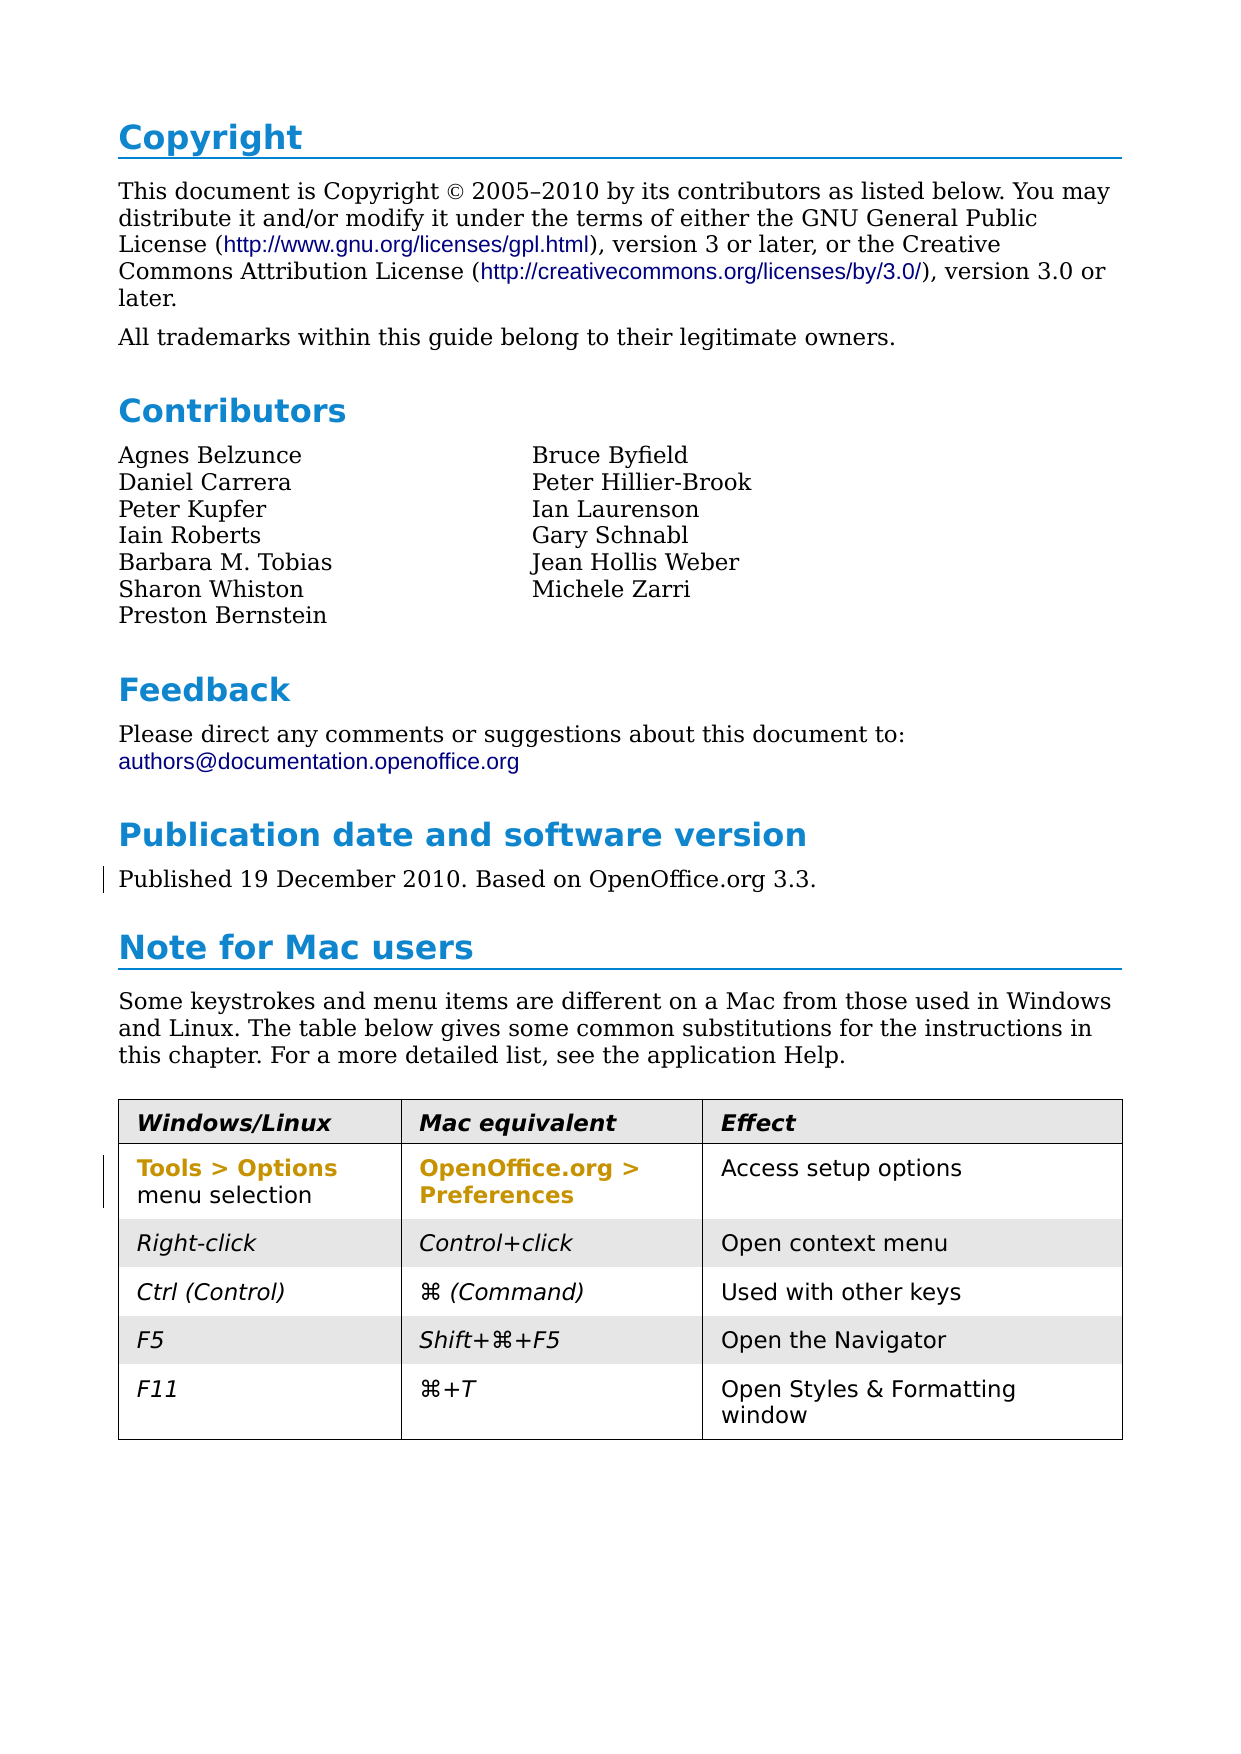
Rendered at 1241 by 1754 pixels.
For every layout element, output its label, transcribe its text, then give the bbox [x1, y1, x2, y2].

table_cell Ctrl (Control) [119, 1267, 401, 1316]
table_header Mac equivalent [402, 1100, 702, 1143]
table_header Windows/Linux [119, 1100, 401, 1143]
text Feedback [118, 671, 1122, 709]
table_cell Tools > Options menu selection [119, 1144, 401, 1218]
table_cell Control+click [402, 1219, 702, 1267]
table_cell Open context menu [703, 1219, 1122, 1267]
subtitle Note for Mac users [118, 929, 1122, 968]
text Published 19 December 2010. Based on OpenOffice.org 3.3. [118, 866, 1122, 893]
table_cell OpenOffice.org > Preferences [402, 1144, 702, 1218]
table_cell Used with other keys [703, 1267, 1122, 1316]
table_cell Shift+z+F5 [402, 1316, 702, 1364]
text Please direct any comments or suggestions about this document to: authors@documentation.openoffice.org [118, 721, 1122, 774]
table_cell z (Command) [402, 1267, 702, 1316]
table_cell Access setup options [703, 1144, 1122, 1218]
table_cell Open the Navigator [703, 1316, 1122, 1364]
table_header Effect [703, 1100, 1122, 1143]
table_cell z+T [402, 1364, 702, 1439]
text Some keystrokes and menu items are different on a Mac from those used in Windows and Linux. The table below gives some common substitutions for the instructions in this chapter. For a more detailed list, see the application Help. [118, 988, 1122, 1068]
text All trademarks within this guide belong to their legitimate owners. [118, 324, 1122, 351]
text Contributors [118, 393, 1122, 430]
text This document is Copyright © 2005–2010 by its contributors as listed below. You may distribute it and/or modify it under the terms of either the GNU General Public License (http://www.gnu.org/licenses/gpl.html), version 3 or later, or the Creative Commons Attribution License (http://creativecommons.org/licenses/by/3.0/), version 3.0 or later. [118, 178, 1122, 312]
table_cell Right-click [119, 1219, 401, 1267]
table_cell F11 [119, 1364, 401, 1439]
text Publication date and software version [118, 816, 1122, 853]
subtitle Copyright [118, 118, 1122, 157]
table_cell F5 [119, 1316, 401, 1364]
table_cell Open Styles & Formatting window [703, 1364, 1122, 1439]
text Agnes Belzunce Bruce Byfield Daniel Carrera Peter Hillier-Brook Peter Kupfer Ian Laurenson Iain Roberts Gary Schnabl Barbara M. Tobias Jean Hollis Weber Sharon Whiston Michele Zarri Preston Bernstein [118, 443, 1122, 629]
